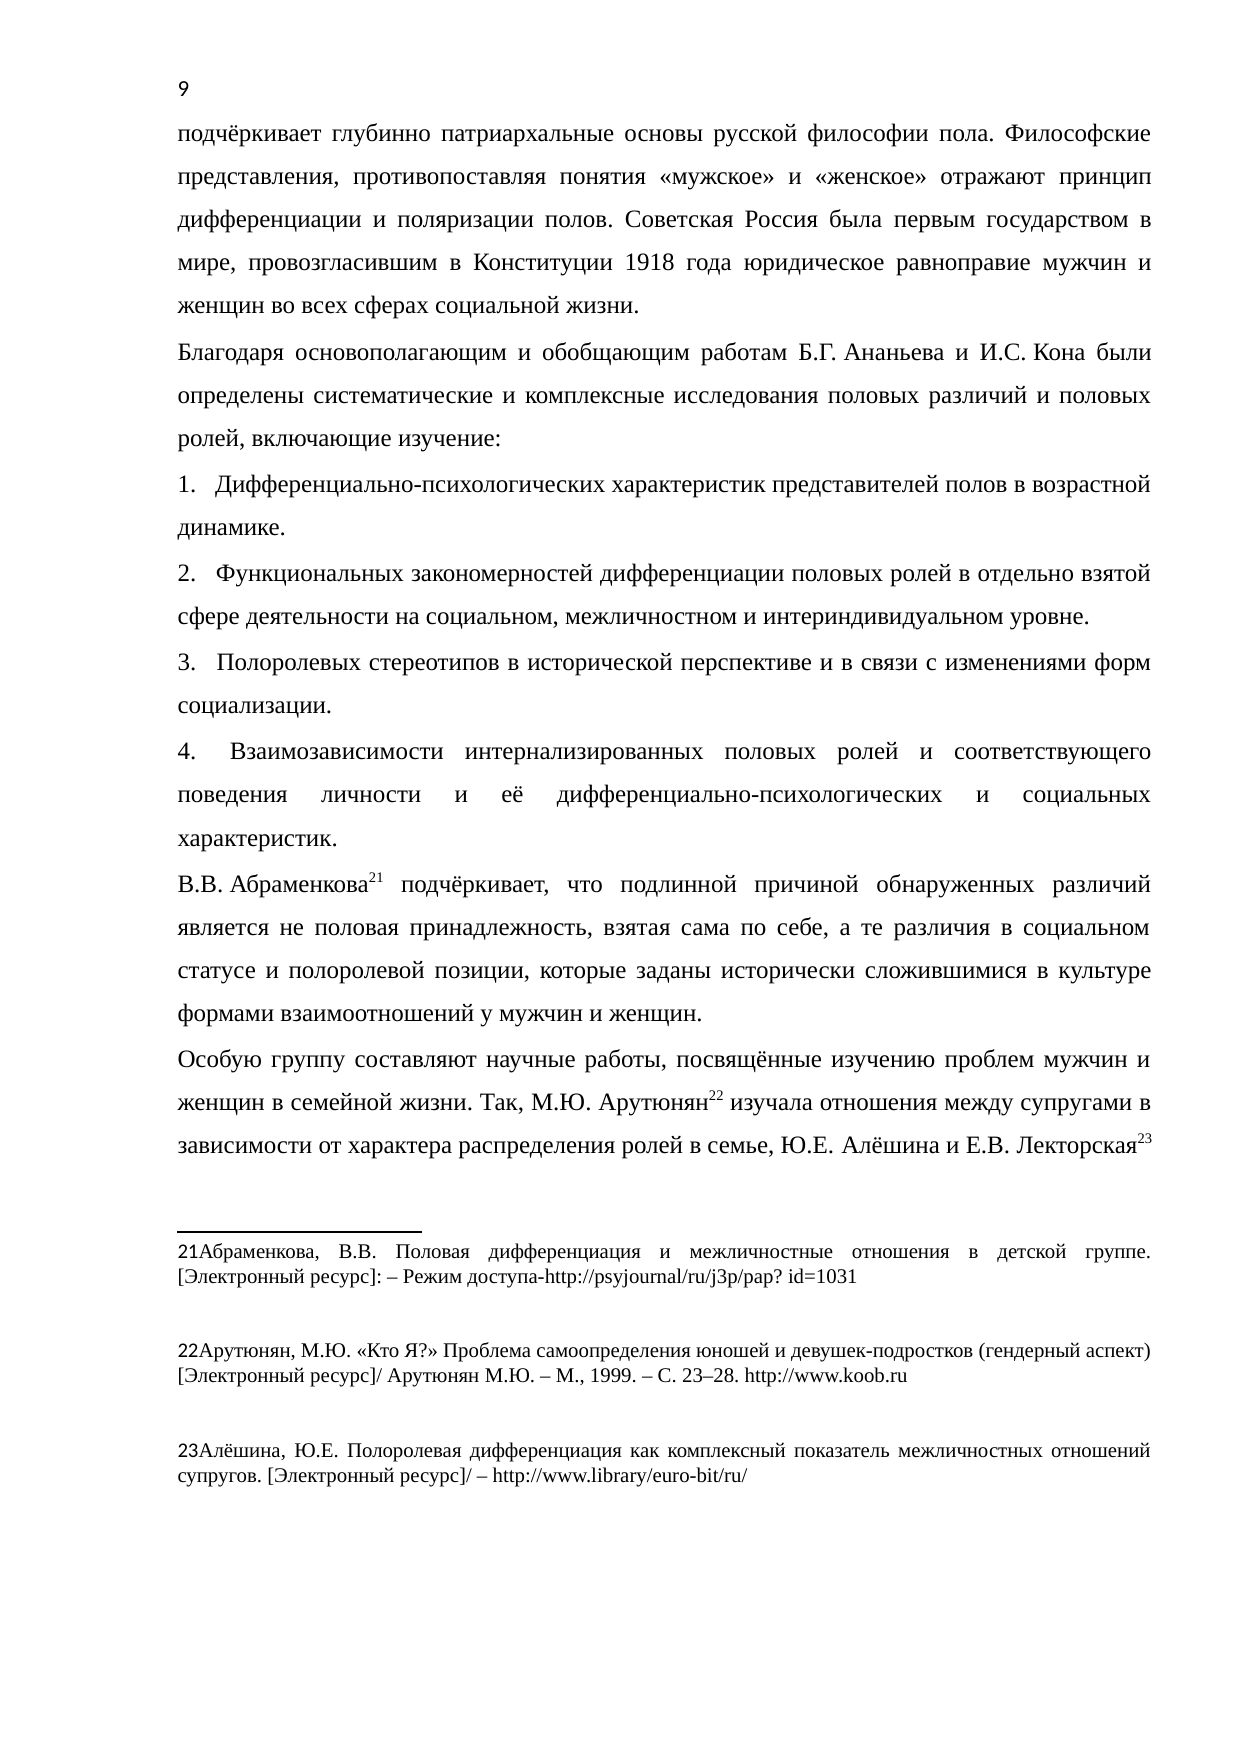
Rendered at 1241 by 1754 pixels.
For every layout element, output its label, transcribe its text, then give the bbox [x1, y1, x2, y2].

text Абраменкова, В.В. Половая дифференциация и межличностные отношения в детской группе. [Электронный ресурс]: – Режим доступа-http://psyjournal/ru/j3p/pap? id=1031 [177, 1238, 1152, 1288]
text 4. Взаимозависимости интернализированных половых ролей и соответствующего поведения личности и её дифференциально-психологических и социальных характеристик. [177, 736, 1152, 851]
text Благодаря основополагающим и обобщающим работам Б.Г. Ананьева и И.С. Кона были определены систематические и комплексные исследования половых различий и половых ролей, включающие изучение: [177, 337, 1152, 452]
text Проблемы пола обсуждались в работах таких отечественных философов, как В. Соловьёв, С. Булгаков, Н. Бердяев, В. Розанов. Общим для всех этих работ является противопоставление психологических качеств мужчин и женщин. О.А. Воронина подчёркивает глубинно патриархальные основы русской философии пола. Философские представления, противопоставляя понятия «мужское» и «женское» отражают принцип дифференциации и поляризации полов. Советская Россия была первым государством в мире, провозгласившим в Конституции 1918 года юридическое равноправие мужчин и женщин во всех сферах социальной жизни. [177, 118, 1152, 319]
text 1. Дифференциально-психологических характеристик представителей полов в возрастной динамике. [177, 469, 1152, 541]
text Особую группу составляют научные работы, посвящённые изучению проблем мужчин и женщин в семейной жизни. Так, М.Ю. Арутюнян изучала отношения между супругами в зависимости от характера распределения ролей в семье, Ю.Е. Алёшина и Е.В. Лекторская провели исследование, направленное на выявление закономерностей возникновения и протекания ролевого конфликта у работающих женщин. [177, 1044, 1152, 1159]
text Алёшина, Ю.Е. Полоролевая дифференциация как комплексный показатель межличностных отношений супругов. [Электронный ресурс]/ – http://www.library/euro-bit/ru/ [177, 1437, 1152, 1487]
text 2. Функциональных закономерностей дифференциации половых ролей в отдельно взятой сфере деятельности на социальном, межличностном и интериндивидуальном уровне. [177, 558, 1152, 630]
text Арутюнян, М.Ю. «Кто Я?» Проблема самоопределения юношей и девушек-подростков (гендерный аспект) [Электронный ресурс]/ Арутюнян М.Ю. – М., 1999. – С. 23–28. http://www.koob.ru [177, 1338, 1152, 1387]
text В.В. Абраменкова подчёркивает, что подлинной причиной обнаруженных различий является не половая принадлежность, взятая сама по себе, а те различия в социальном статусе и полоролевой позиции, которые заданы исторически сложившимися в культуре формами взаимоотношений у мужчин и женщин. [177, 869, 1152, 1027]
text 3. Полоролевых стереотипов в исторической перспективе и в связи с изменениями форм социализации. [177, 647, 1152, 719]
